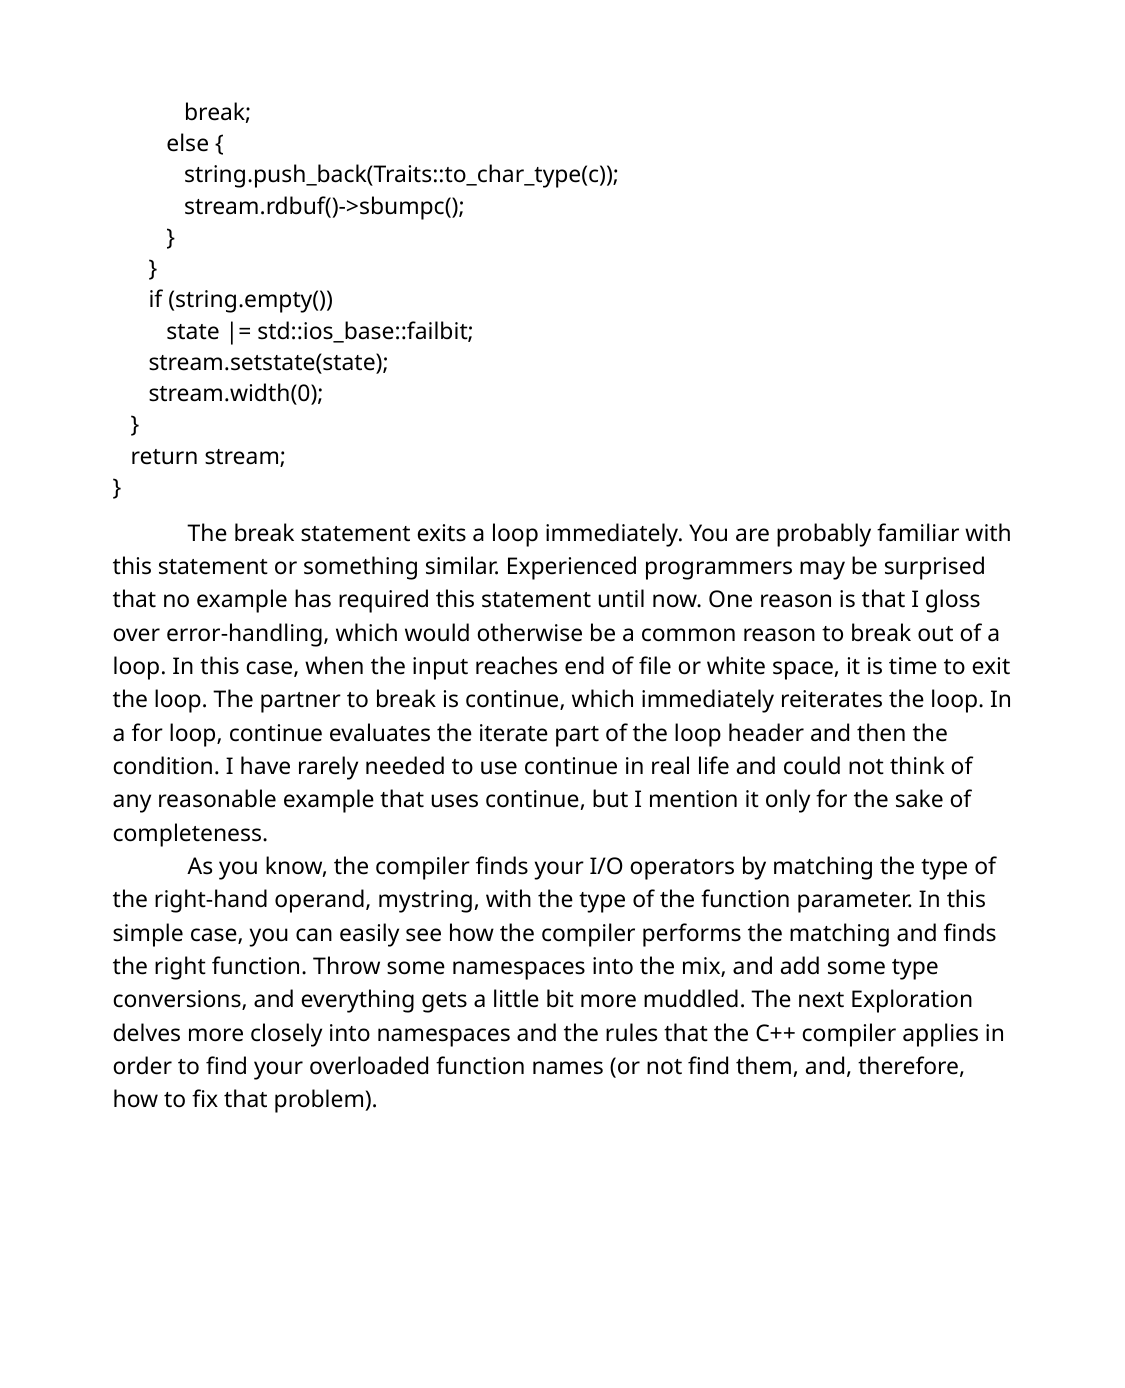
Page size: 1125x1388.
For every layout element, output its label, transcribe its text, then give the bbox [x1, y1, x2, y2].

text } [112, 221, 1012, 252]
text else { [112, 127, 1012, 158]
text stream.setstate(state); [112, 346, 1012, 377]
text stream.rdbuf()->sbumpc(); [112, 190, 1012, 221]
text string.push_back(Traits::to_char_type(c)); [112, 158, 1012, 190]
text break; [112, 96, 1012, 127]
text stream.width(0); [112, 377, 1012, 408]
text } [112, 252, 1012, 283]
text if (string.empty()) [112, 283, 1012, 315]
text state |= std::ios_base::failbit; [112, 315, 1012, 346]
text } [112, 408, 1012, 440]
text As you know, the compiler finds your I/O operators by matching the type of the right-hand operand, mystring, with the type of the function parameter. In this simple case, you can easily see how the compiler performs the matching and finds the right function. Throw some namespaces into the mix, and add some type conversions, and everything gets a little bit more muddled. The next Exploration delves more closely into namespaces and the rules that the C++ compiler applies in order to find your overloaded function names (or not find them, and, therefore, how to fix that problem). [112, 848, 1012, 1115]
text } [112, 471, 1012, 502]
text The break statement exits a loop immediately. You are probably familiar with this statement or something similar. Experienced programmers may be surprised that no example has required this statement until now. One reason is that I gloss over error-handling, which would otherwise be a common reason to break out of a loop. In this case, when the input reaches end of file or white space, it is time to exit the loop. The partner to break is continue, which immediately reiterates the loop. In a for loop, continue evaluates the iterate part of the loop header and then the condition. I have rarely needed to use continue in real life and could not think of any reasonable example that uses continue, but I mention it only for the sake of completeness. [112, 515, 1012, 848]
text return stream; [112, 440, 1012, 471]
